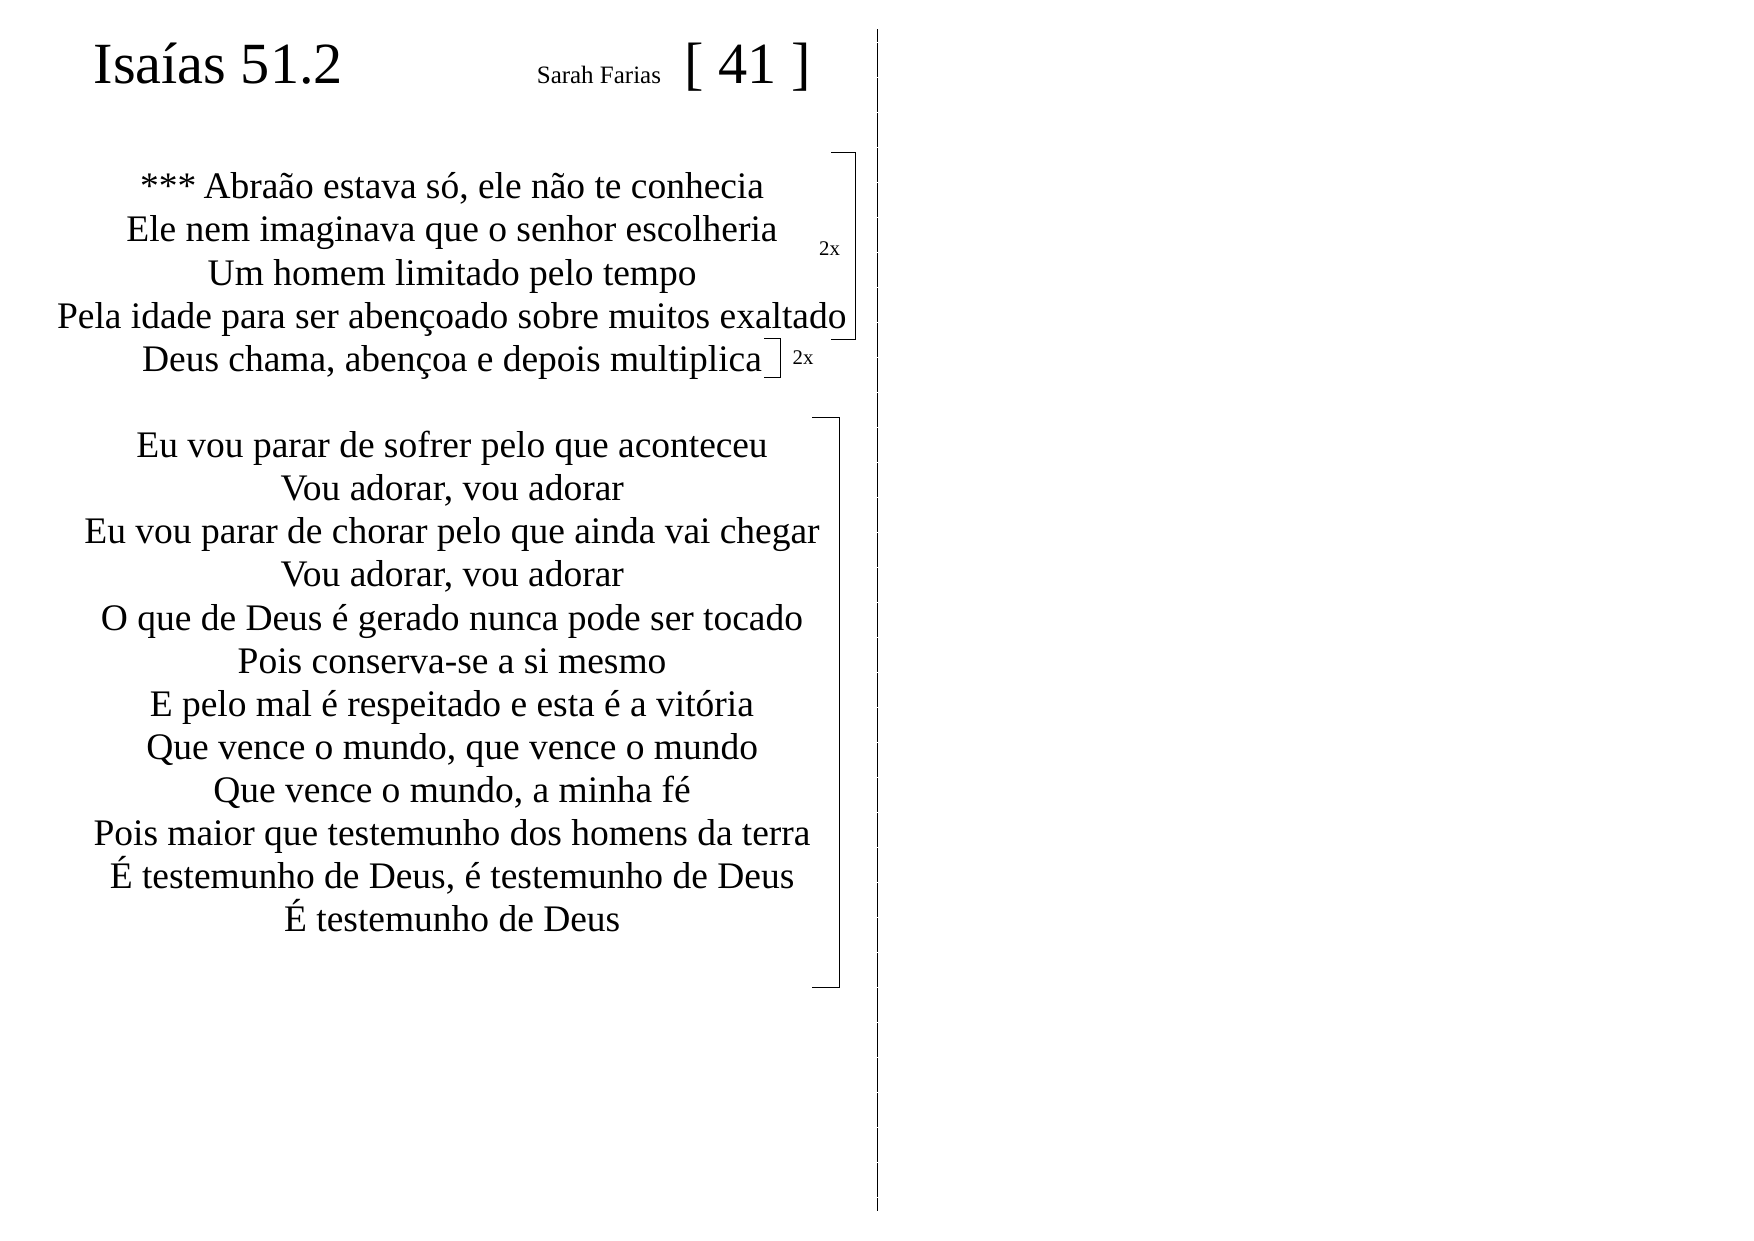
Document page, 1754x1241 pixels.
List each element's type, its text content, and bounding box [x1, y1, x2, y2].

text É testemunho de Deus, é testemunho de Deus [29, 854, 839, 897]
text [840, 638, 875, 681]
text É testemunho de Deus [29, 897, 839, 940]
text Pois maior que testemunho dos homens da terra [29, 811, 839, 854]
text [840, 509, 875, 552]
text [840, 595, 875, 638]
text Um homem limitado pelo tempo [29, 250, 855, 293]
text [840, 811, 875, 854]
text Deus chama, abençoa e depois multiplica [29, 336, 875, 379]
text E pelo mal é respeitado e esta é a vitória [29, 681, 839, 724]
text O que de Deus é gerado nunca pode ser tocado [29, 595, 839, 638]
text [840, 897, 875, 940]
text Vou adorar, vou adorar [29, 552, 839, 595]
text [856, 250, 875, 293]
text Isaías 51.2 Sarah Farias [ 41 ] [29, 29, 875, 97]
text Pela idade para ser abençoado sobre muitos exaltado [29, 293, 855, 336]
text [840, 422, 875, 466]
text Pois conserva-se a si mesmo [29, 638, 839, 681]
text *** Abraão estava só, ele não te conhecia [29, 164, 855, 207]
text Eu vou parar de chorar pelo que ainda vai chegar [29, 509, 839, 552]
text Que vence o mundo, que vence o mundo [29, 724, 839, 767]
text [840, 767, 875, 811]
text Eu vou parar de sofrer pelo que aconteceu [29, 422, 839, 466]
text [840, 466, 875, 509]
text [840, 552, 875, 595]
text Vou adorar, vou adorar [29, 466, 839, 509]
text [840, 854, 875, 897]
text Ele nem imaginava que o senhor escolheria [29, 207, 855, 250]
text [840, 681, 875, 724]
text Que vence o mundo, a minha fé [29, 767, 839, 811]
text [840, 724, 875, 767]
